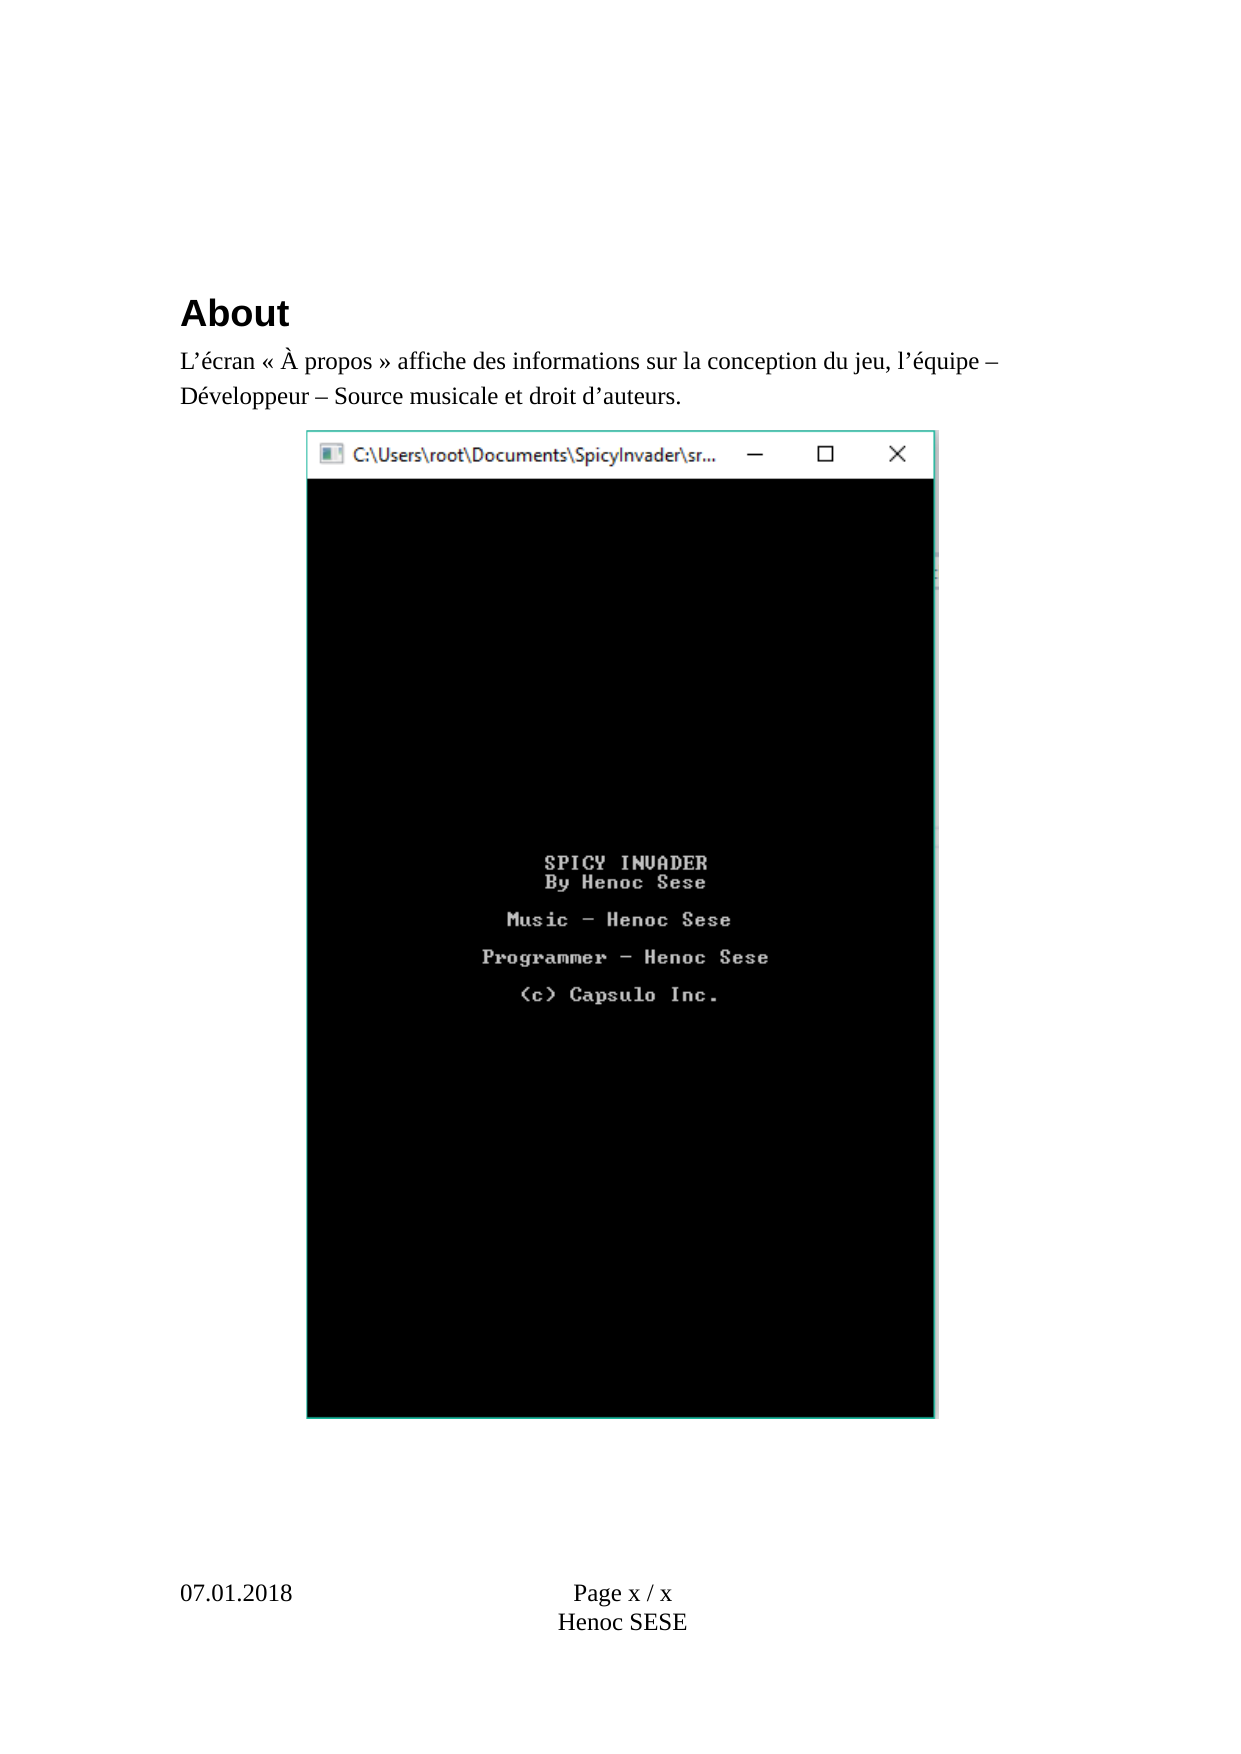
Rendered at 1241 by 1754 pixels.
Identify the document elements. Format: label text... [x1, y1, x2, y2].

subtitle About [180, 290, 1066, 334]
text L’écran « À propos » affiche des informations sur la conception du jeu, l’équipe – Développeur – Source musicale et droit d’auteurs. [180, 346, 1066, 410]
picture [306, 430, 939, 1419]
